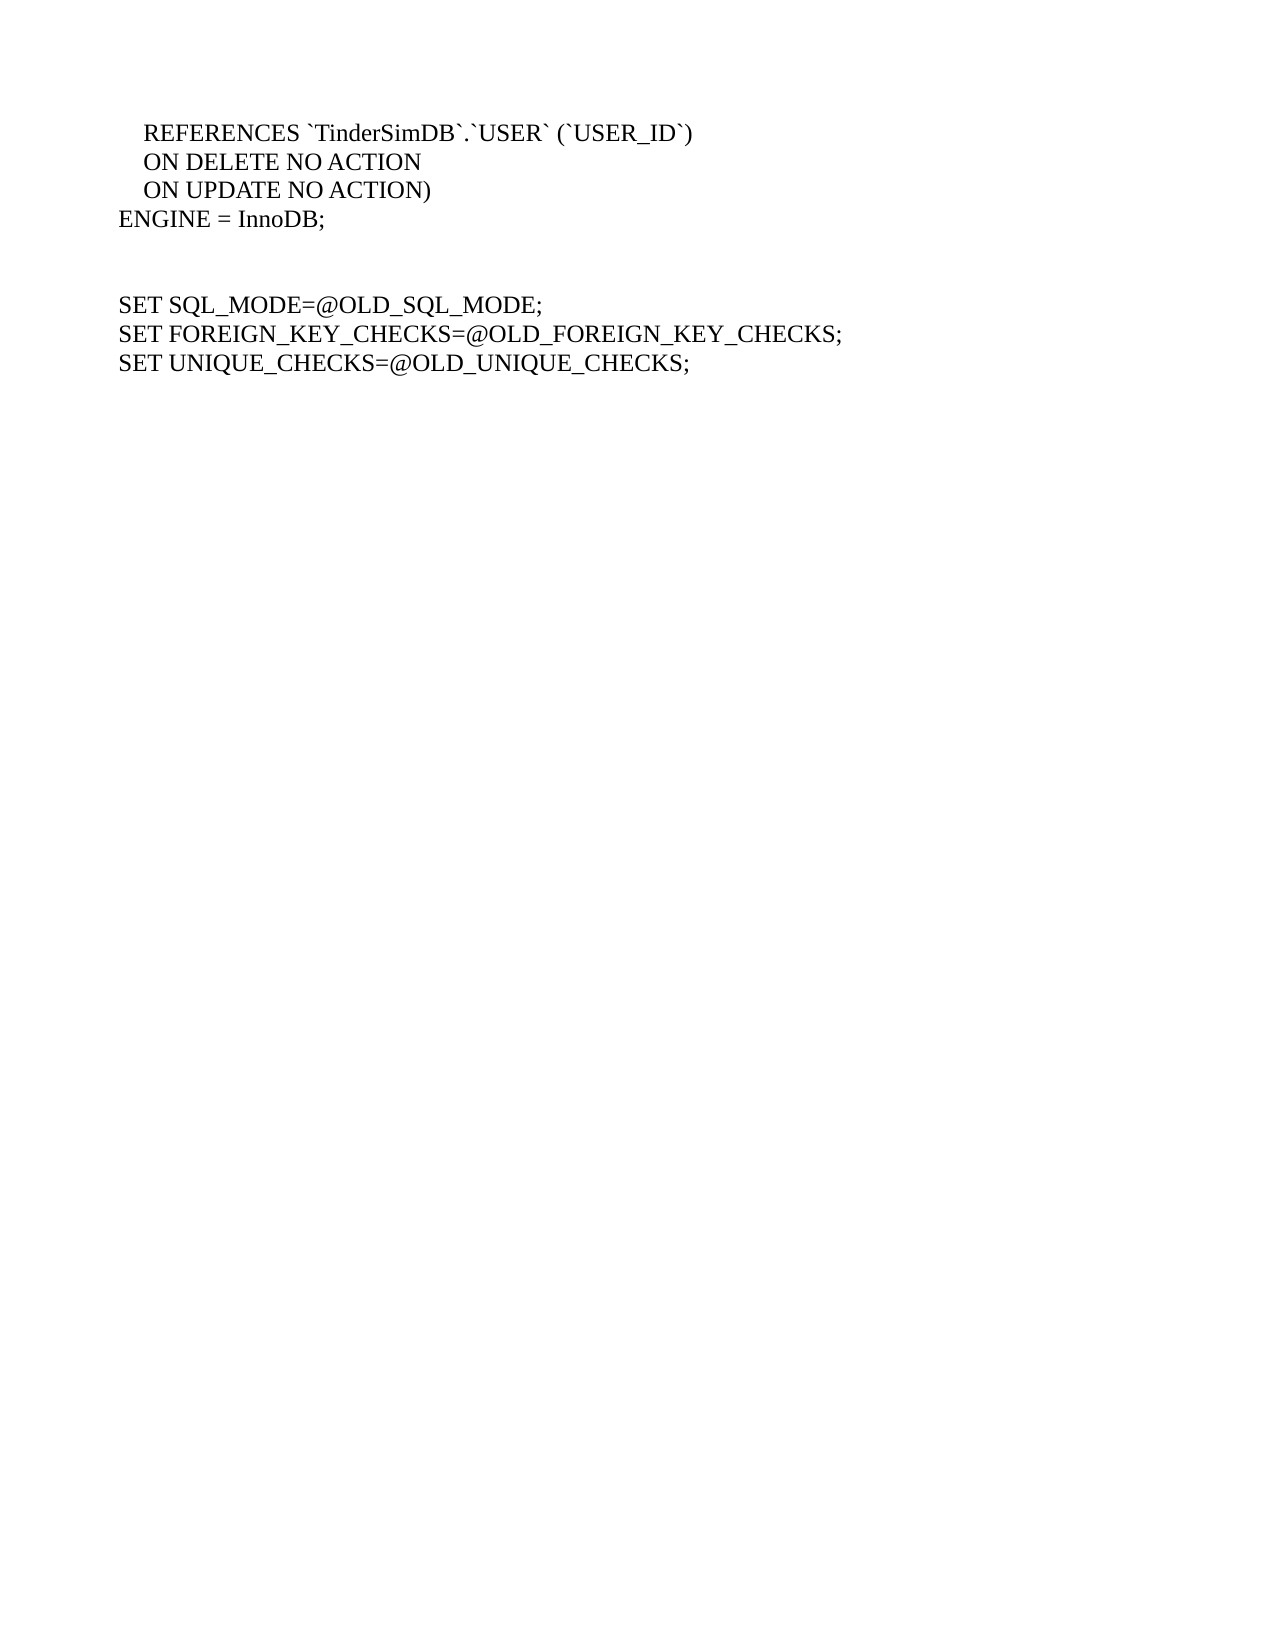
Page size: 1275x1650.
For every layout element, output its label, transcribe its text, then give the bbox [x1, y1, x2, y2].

text SET UNIQUE_CHECKS=@OLD_UNIQUE_CHECKS; [118, 348, 1157, 377]
text ENGINE = InnoDB; [118, 204, 1157, 233]
text SET FOREIGN_KEY_CHECKS=@OLD_FOREIGN_KEY_CHECKS; [118, 319, 1157, 348]
text REFERENCES `TinderSimDB`.`USER` (`USER_ID`) [118, 118, 1157, 147]
text ON DELETE NO ACTION [118, 147, 1157, 176]
text SET SQL_MODE=@OLD_SQL_MODE; [118, 291, 1157, 319]
text ON UPDATE NO ACTION) [118, 176, 1157, 204]
